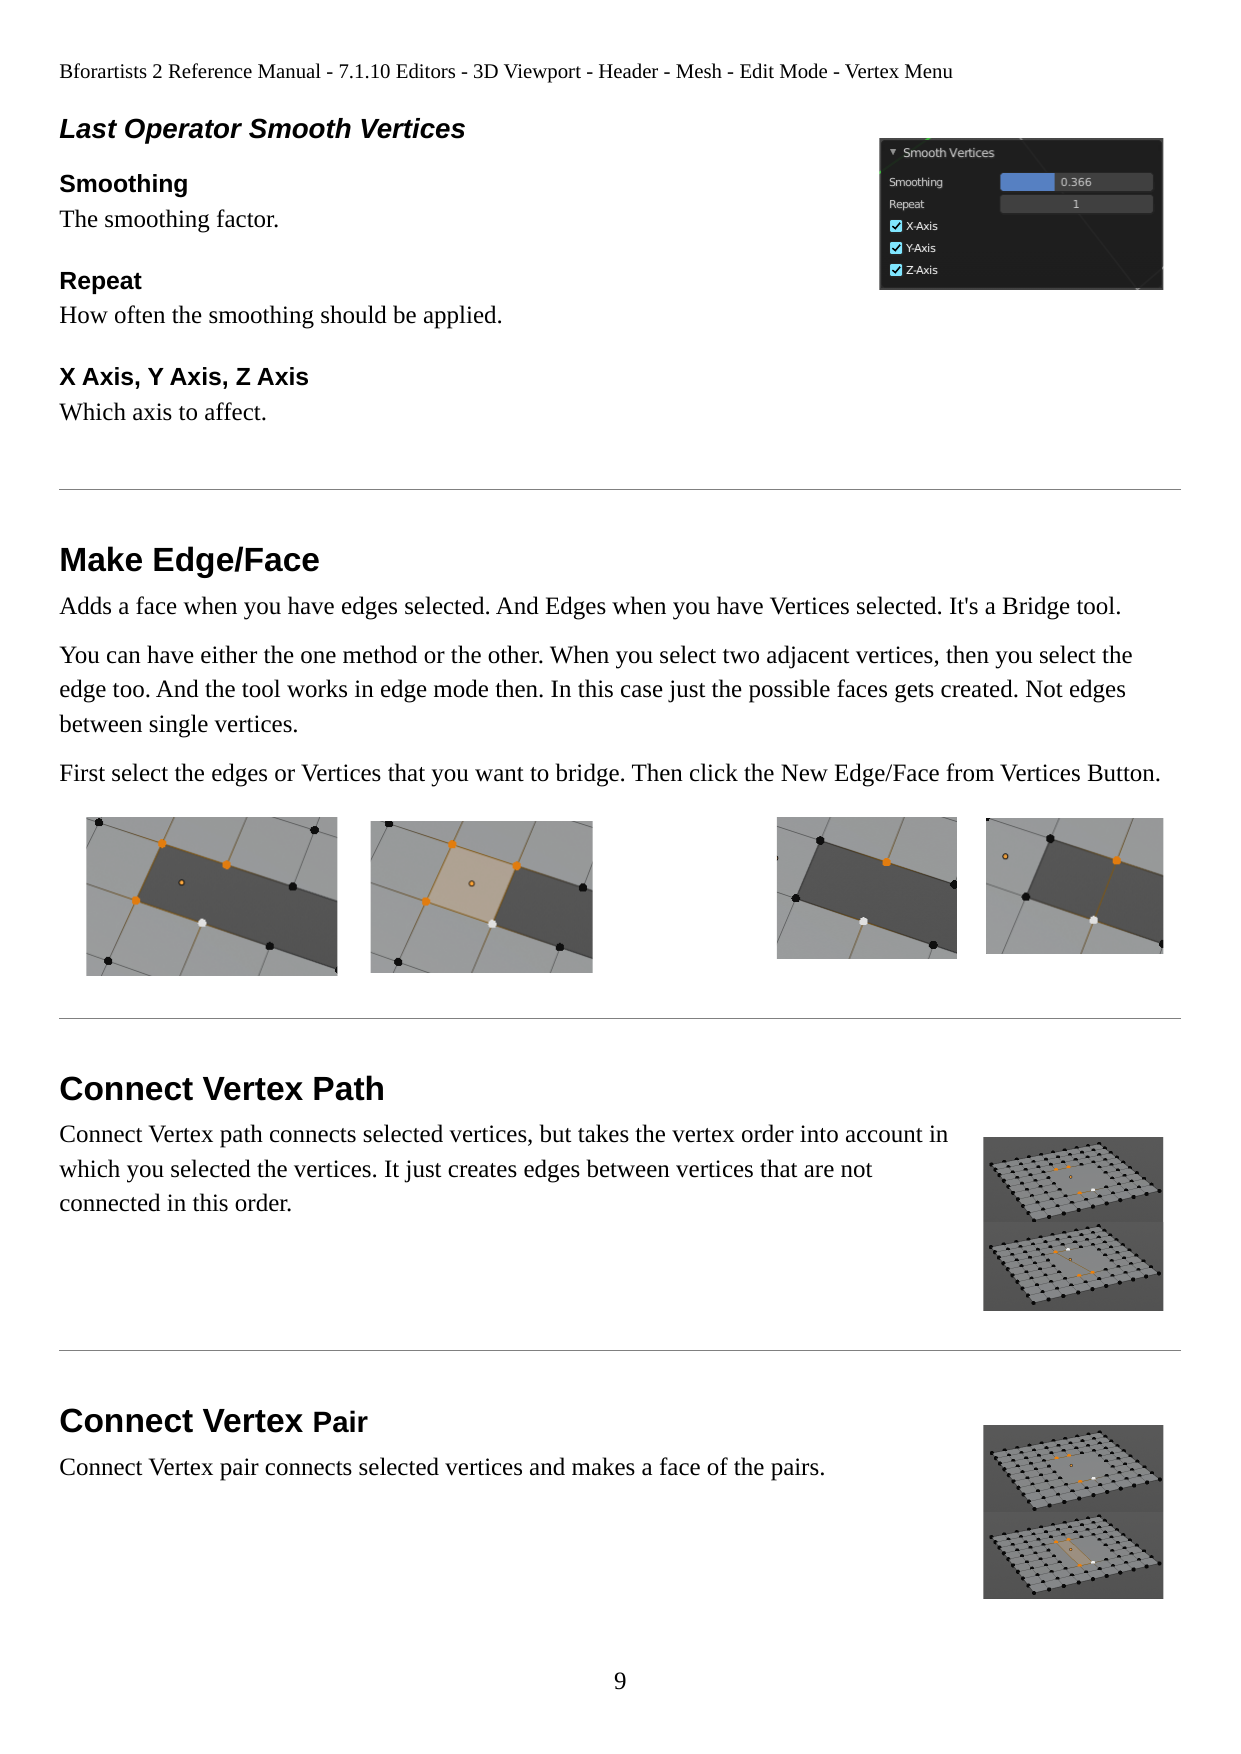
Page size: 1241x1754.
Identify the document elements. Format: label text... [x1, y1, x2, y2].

subtitle Connect Vertex Path [59, 1068, 1181, 1107]
text First select the edges or Vertices that you want to bridge. Then click the New Edge/Face from Vertices Button. [59, 758, 1181, 787]
text The smoothing factor. [59, 204, 879, 233]
subtitle Connect Vertex Pair [59, 1401, 1181, 1439]
text You can have either the one method or the other. When you select two adjacent vertices, then you select the edge too. And the tool works in edge mode then. In this case just the possible faces gets created. Not edges between single vertices. [59, 640, 1181, 738]
text Connect Vertex path connects selected vertices, but takes the vertex order into account in which you selected the vertices. It just creates edges between vertices that are not connected in this order. [59, 1119, 1181, 1217]
picture [370, 821, 593, 973]
picture [776, 817, 957, 959]
subtitle X Axis, Y Axis, Z Axis [59, 362, 1181, 391]
subtitle Repeat [59, 266, 1181, 294]
text [1164, 204, 1181, 233]
text Adds a face when you have edges selected. And Edges when you have Vertices selected. It's a Bridge tool. [59, 591, 1181, 620]
picture [983, 1137, 1164, 1311]
picture [986, 818, 1164, 954]
subtitle Last Operator Smooth Vertices [59, 113, 1181, 144]
text How often the smoothing should be applied. [59, 301, 1181, 329]
picture [86, 817, 338, 976]
picture [983, 1425, 1164, 1599]
subtitle Smoothing [59, 169, 879, 198]
text Which axis to affect. [59, 397, 1181, 426]
subtitle [1164, 169, 1181, 198]
subtitle Make Edge/Face [59, 540, 1181, 578]
text Connect Vertex pair connects selected vertices and makes a face of the pairs. [59, 1452, 983, 1481]
picture [879, 138, 1164, 290]
